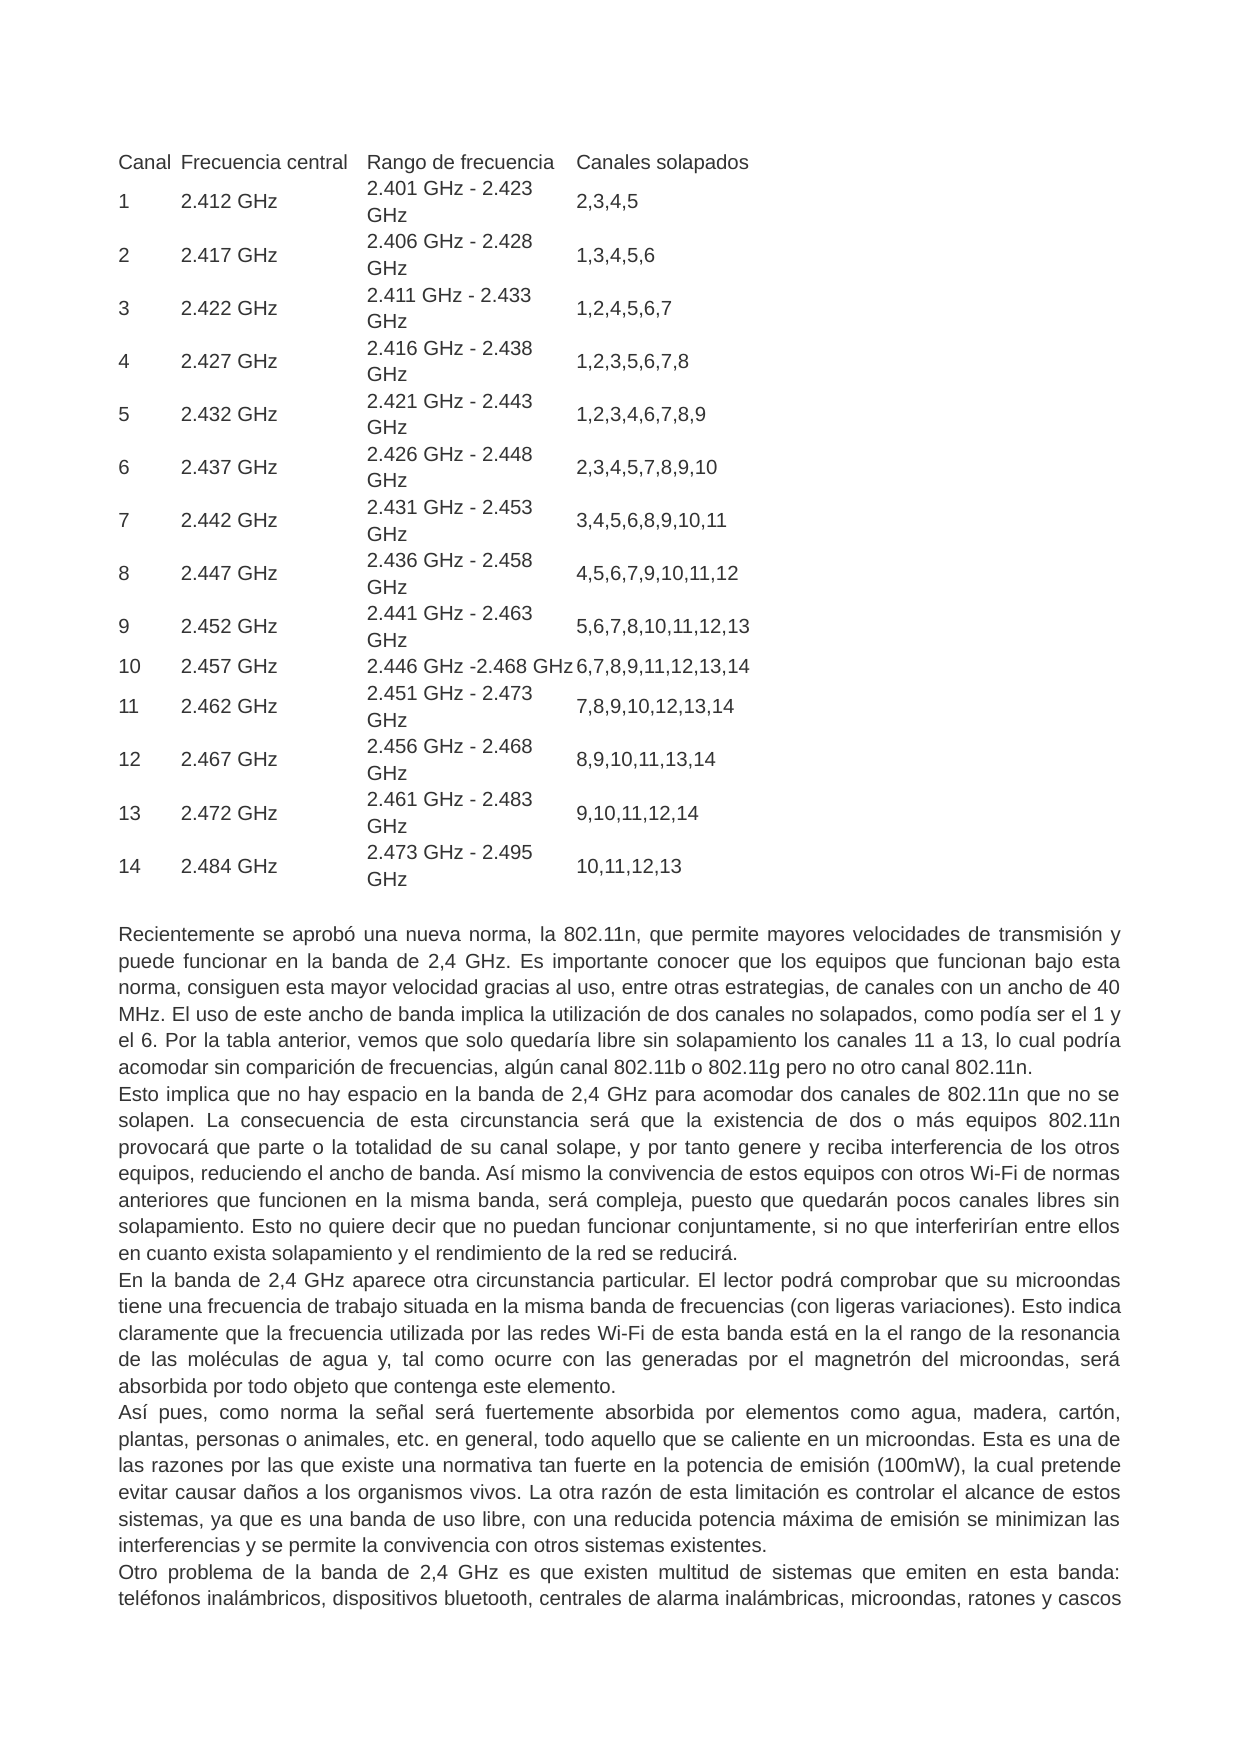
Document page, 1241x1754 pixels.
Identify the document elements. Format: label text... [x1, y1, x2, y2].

table_cell 8,9,10,11,13,14 [576, 731, 756, 784]
table_cell 8 [118, 545, 181, 598]
table_cell 10 [118, 652, 181, 678]
table_cell 4,5,6,7,9,10,11,12 [576, 545, 756, 598]
table_cell 2.461 GHz - 2.483 GHz [367, 784, 576, 837]
table_cell 2.431 GHz - 2.453 GHz [367, 492, 576, 545]
table_header Canal [118, 147, 181, 173]
table_cell 2.436 GHz - 2.458 GHz [367, 545, 576, 598]
table_cell 2.432 GHz [181, 386, 367, 439]
table_cell 7,8,9,10,12,13,14 [576, 678, 756, 731]
table_cell 2.484 GHz [181, 838, 367, 891]
text En la banda de 2,4 GHz aparece otra circunstancia particular. El lector podrá comprobar que su microondas tiene una frecuencia de trabajo situada en la misma banda de frecuencias (con ligeras variaciones). Esto indica claramente que la frecuencia utilizada por las redes Wi-Fi de esta banda está en la el rango de la resonancia de las moléculas de agua y, tal como ocurre con las generadas por el magnetrón del microondas, será absorbida por todo objeto que contenga este elemento. [118, 1265, 1122, 1397]
table_cell 2.421 GHz - 2.443 GHz [367, 386, 576, 439]
table_cell 2.412 GHz [181, 174, 367, 227]
table_cell 1,2,4,5,6,7 [576, 280, 756, 333]
table_cell 2,3,4,5,7,8,9,10 [576, 439, 756, 492]
table_cell 2.457 GHz [181, 652, 367, 678]
table_cell 3 [118, 280, 181, 333]
table_cell 1,2,3,5,6,7,8 [576, 333, 756, 386]
table_cell 1,2,3,4,6,7,8,9 [576, 386, 756, 439]
table_cell 2.427 GHz [181, 333, 367, 386]
table_header Rango de frecuencia [367, 147, 576, 173]
table_cell 2.441 GHz - 2.463 GHz [367, 599, 576, 652]
table_cell 2.426 GHz - 2.448 GHz [367, 439, 576, 492]
table_cell 1 [118, 174, 181, 227]
table_cell 4 [118, 333, 181, 386]
text Recientemente se aprobó una nueva norma, la 802.11n, que permite mayores velocidades de transmisión y puede funcionar en la banda de 2,4 GHz. Es importante conocer que los equipos que funcionan bajo esta norma, consiguen esta mayor velocidad gracias al uso, entre otras estrategias, de canales con un ancho de 40 MHz. El uso de este ancho de banda implica la utilización de dos canales no solapados, como podía ser el 1 y el 6. Por la tabla anterior, vemos que solo quedaría libre sin solapamiento los canales 11 a 13, lo cual podría acomodar sin comparición de frecuencias, algún canal 802.11b o 802.11g pero no otro canal 802.11n. [118, 919, 1122, 1079]
table_cell 2.406 GHz - 2.428 GHz [367, 227, 576, 280]
table_cell 9,10,11,12,14 [576, 784, 756, 837]
table_cell 2.456 GHz - 2.468 GHz [367, 731, 576, 784]
table_cell 2.451 GHz - 2.473 GHz [367, 678, 576, 731]
table_cell 12 [118, 731, 181, 784]
table_cell 2.416 GHz - 2.438 GHz [367, 333, 576, 386]
table_header Frecuencia central [181, 147, 367, 173]
table_cell 2.467 GHz [181, 731, 367, 784]
table_cell 1,3,4,5,6 [576, 227, 756, 280]
table_cell 10,11,12,13 [576, 838, 756, 891]
text Esto implica que no hay espacio en la banda de 2,4 GHz para acomodar dos canales de 802.11n que no se solapen. La consecuencia de esta circunstancia será que la existencia de dos o más equipos 802.11n provocará que parte o la totalidad de su canal solape, y por tanto genere y reciba interferencia de los otros equipos, reduciendo el ancho de banda. Así mismo la convivencia de estos equipos con otros Wi-Fi de normas anteriores que funcionen en la misma banda, será compleja, puesto que quedarán pocos canales libres sin solapamiento. Esto no quiere decir que no puedan funcionar conjuntamente, si no que interferirían entre ellos en cuanto exista solapamiento y el rendimiento de la red se reducirá. [118, 1079, 1122, 1265]
table_cell 14 [118, 838, 181, 891]
table_cell 6 [118, 439, 181, 492]
table_cell 2.422 GHz [181, 280, 367, 333]
table_cell 9 [118, 599, 181, 652]
table_cell 2.442 GHz [181, 492, 367, 545]
table_cell 3,4,5,6,8,9,10,11 [576, 492, 756, 545]
table_cell 2.473 GHz - 2.495 GHz [367, 838, 576, 891]
table_cell 11 [118, 678, 181, 731]
table_cell 2.447 GHz [181, 545, 367, 598]
table_cell 2.446 GHz -2.468 GHz [367, 652, 576, 678]
table_cell 6,7,8,9,11,12,13,14 [576, 652, 756, 678]
table_header Canales solapados [576, 147, 756, 173]
table_cell 2 [118, 227, 181, 280]
table_cell 2.417 GHz [181, 227, 367, 280]
table_cell 2.401 GHz - 2.423 GHz [367, 174, 576, 227]
text Así pues, como norma la señal será fuertemente absorbida por elementos como agua, madera, cartón, plantas, personas o animales, etc. en general, todo aquello que se caliente en un microondas. Esta es una de las razones por las que existe una normativa tan fuerte en la potencia de emisión (100mW), la cual pretende evitar causar daños a los organismos vivos. La otra razón de esta limitación es controlar el alcance de estos sistemas, ya que es una banda de uso libre, con una reducida potencia máxima de emisión se minimizan las interferencias y se permite la convivencia con otros sistemas existentes. [118, 1397, 1122, 1557]
table_cell 13 [118, 784, 181, 837]
table_cell 2.472 GHz [181, 784, 367, 837]
text Otro problema de la banda de 2,4 GHz es que existen multitud de sistemas que emiten en esta banda: teléfonos inalámbricos, dispositivos bluetooth, centrales de alarma inalámbricas, microondas, ratones y cascos [118, 1557, 1122, 1610]
table_cell 5,6,7,8,10,11,12,13 [576, 599, 756, 652]
table_cell 5 [118, 386, 181, 439]
table_cell 2.437 GHz [181, 439, 367, 492]
table_cell 2.411 GHz - 2.433 GHz [367, 280, 576, 333]
table_cell 7 [118, 492, 181, 545]
table_cell 2,3,4,5 [576, 174, 756, 227]
table_cell 2.452 GHz [181, 599, 367, 652]
table_cell 2.462 GHz [181, 678, 367, 731]
